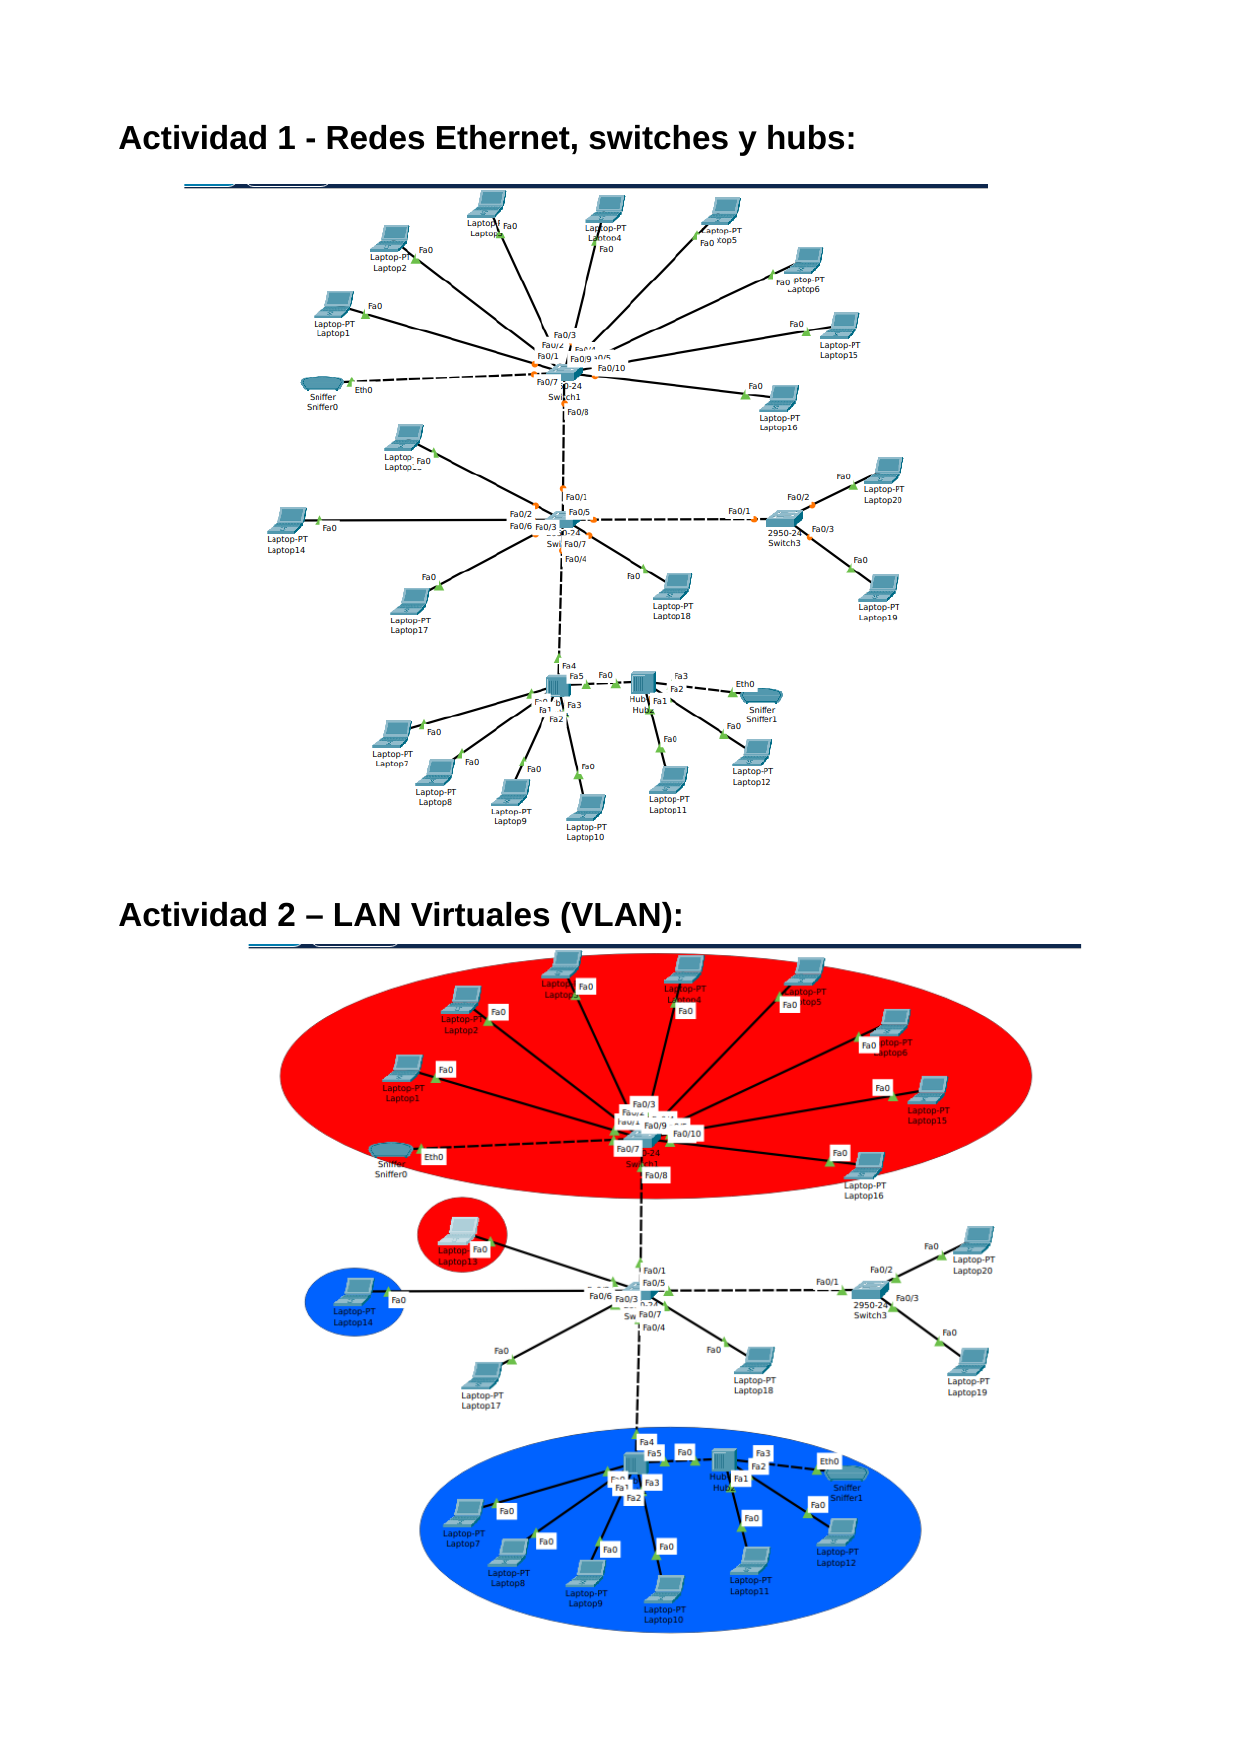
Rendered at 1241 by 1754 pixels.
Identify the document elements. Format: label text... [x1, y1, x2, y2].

subtitle Actividad 1 - Redes Ethernet, switches y hubs: [118, 118, 1122, 195]
picture [248, 944, 1082, 1646]
picture [184, 184, 988, 862]
subtitle Actividad 2 – LAN Virtuales (VLAN): [118, 895, 1122, 933]
